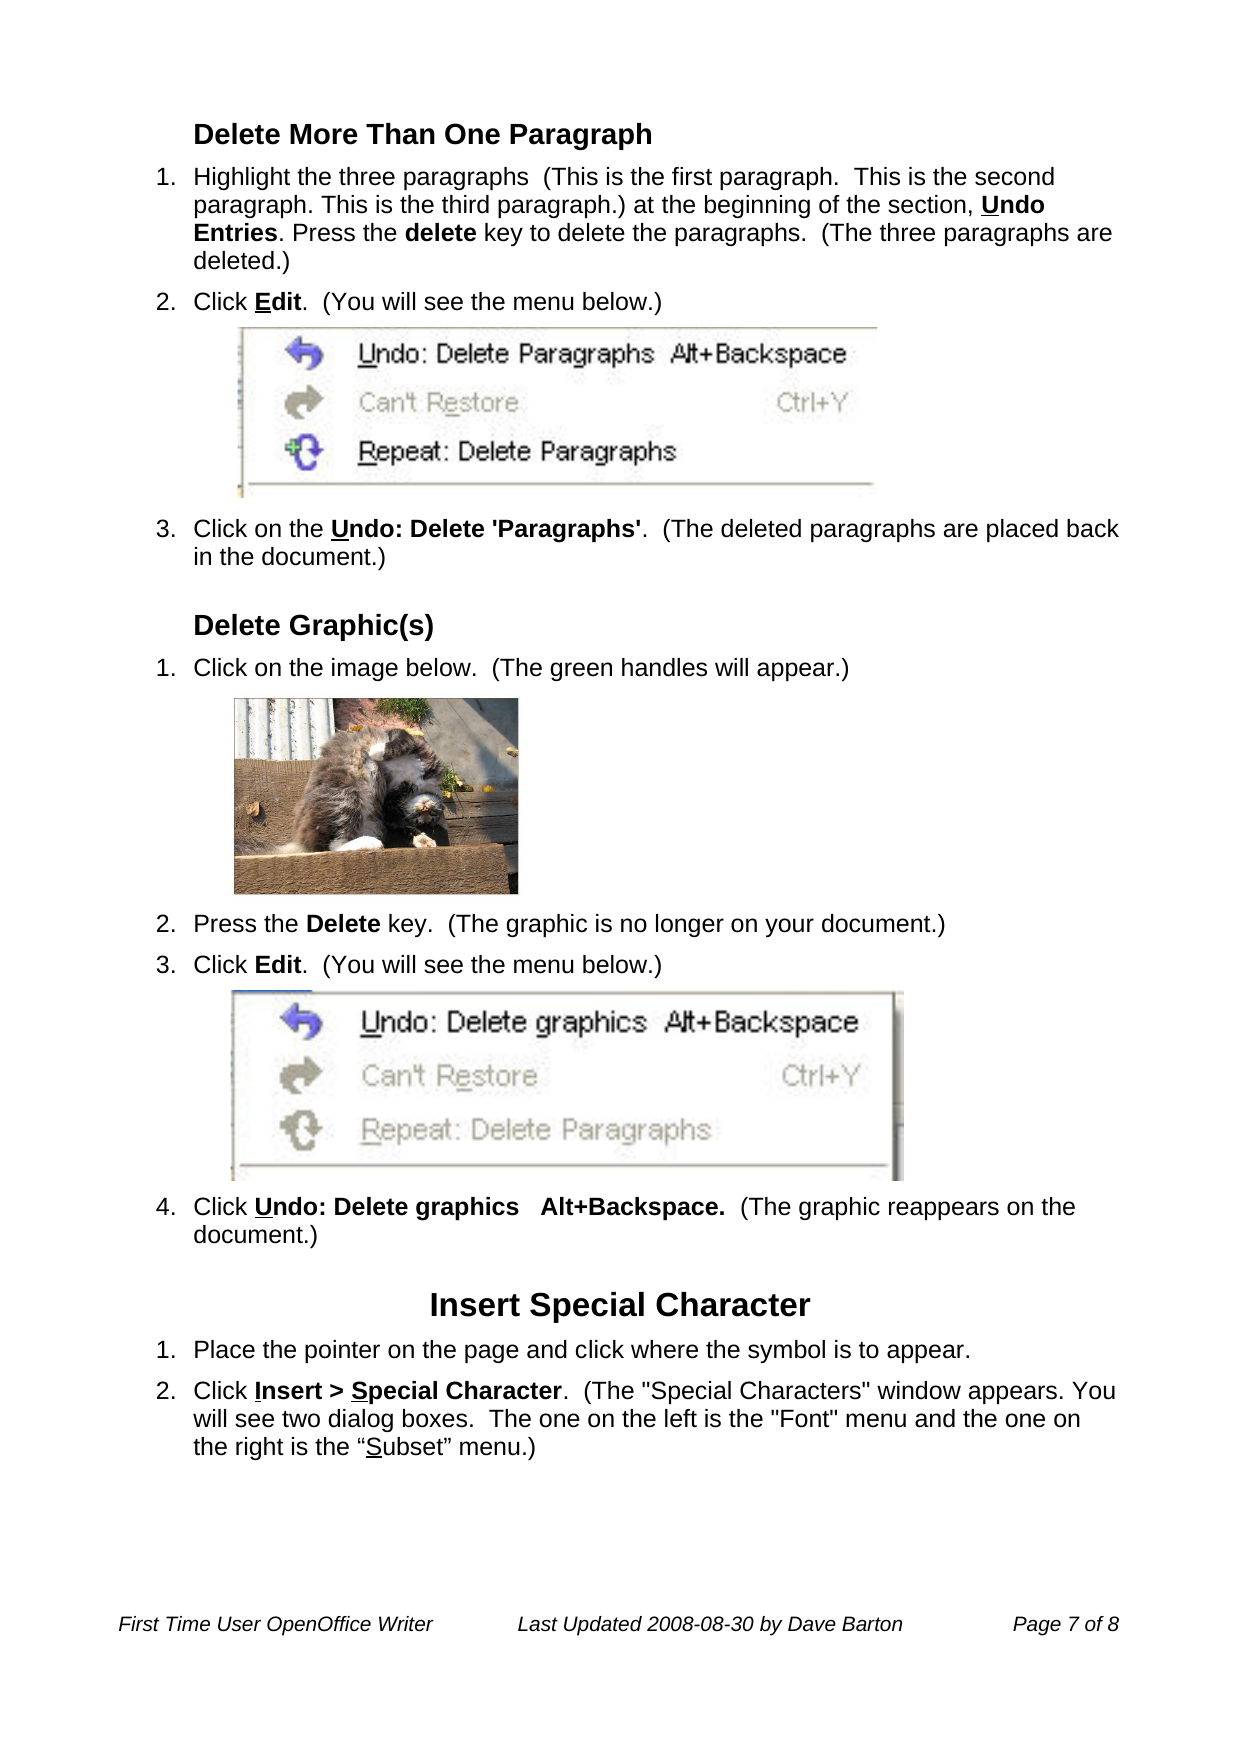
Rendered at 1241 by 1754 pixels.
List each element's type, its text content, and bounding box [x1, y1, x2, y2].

list Place the pointer on the page and click where the symbol is to appear. [156, 1336, 1122, 1364]
subtitle Delete More Than One Paragraph [193, 118, 1122, 151]
picture [230, 990, 904, 1181]
list Click on the Undo: Delete 'Paragraphs'. (The deleted paragraphs are placed back in the document.) [156, 515, 1122, 571]
list Click Undo: Delete graphics Alt+Backspace. (The graphic reappears on the document.) [156, 1193, 1122, 1249]
list Click Edit. (You will see the menu below.) [156, 950, 1122, 978]
subtitle Insert Special Character [118, 1286, 1122, 1324]
list Highlight the three paragraphs (This is the first paragraph. This is the second paragraph. This is the third paragraph.) at the beginning of the section, Undo Entries. Press the delete key to delete the paragraphs. (The three paragraphs are deleted.) [156, 163, 1122, 275]
list Click Edit. (You will see the menu below.) [156, 287, 1122, 315]
list Click Insert > Special Character. (The "Special Characters" window appears. You will see two dialog boxes. The one on the left is the "Font" menu and the one on the right is the “Subset” menu.) [156, 1377, 1122, 1460]
list Click on the image below. (The green handles will appear.) [156, 654, 1122, 682]
picture [230, 694, 522, 898]
subtitle Delete Graphic(s) [193, 609, 1122, 641]
picture [237, 327, 878, 498]
list Press the Delete key. (The graphic is no longer on your document.) [156, 910, 1122, 938]
